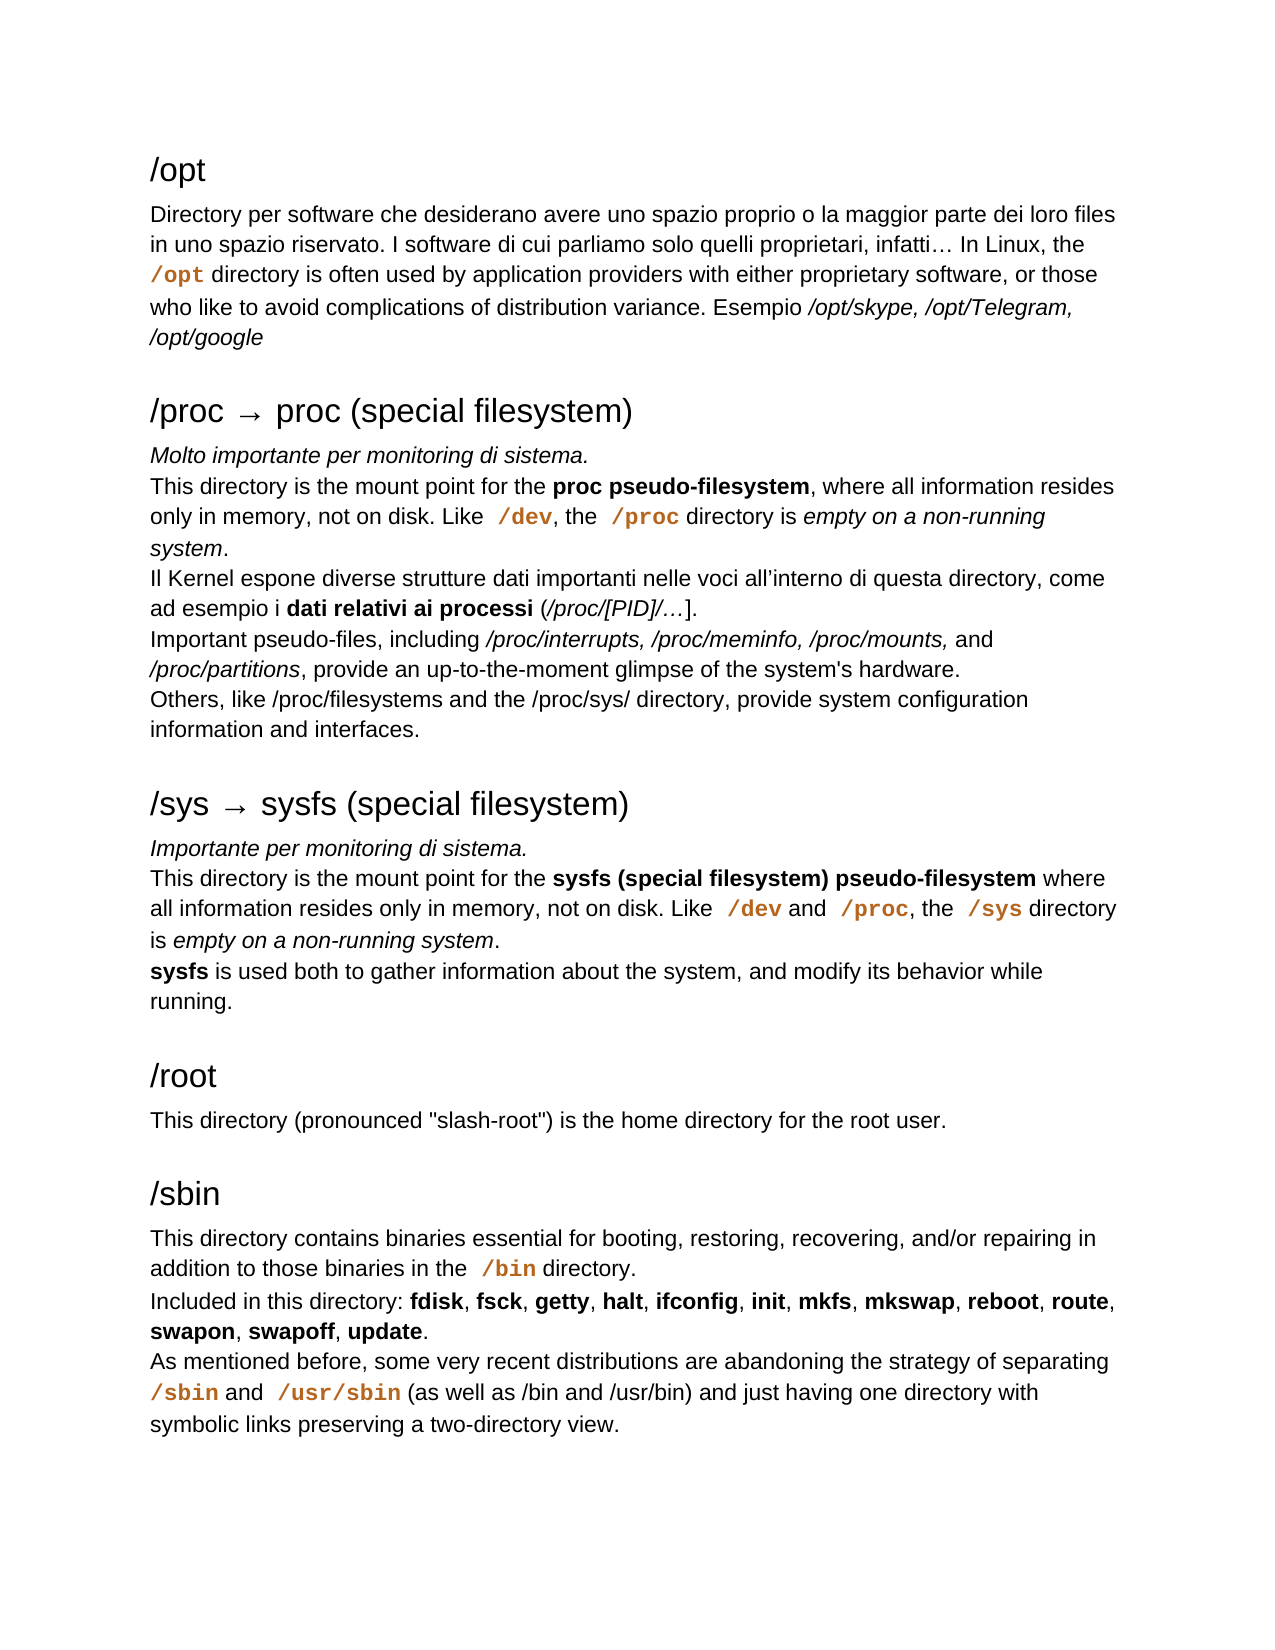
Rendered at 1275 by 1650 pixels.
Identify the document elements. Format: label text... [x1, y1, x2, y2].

text Importante per monitoring di sistema. [150, 835, 1125, 861]
text This directory is the mount point for the proc pseudo-filesystem, where all information resides only in memory, not on disk. Like /dev, the /proc directory is empty on a non-running system. [150, 473, 1125, 561]
text Others, like /proc/filesystems and the /proc/sys/ directory, provide system configuration information and interfaces. [150, 686, 1125, 743]
text sysfs is used both to gather information about the system, and modify its behavior while running. [150, 958, 1125, 1014]
text Important pseudo-files, including /proc/interrupts, /proc/meminfo, /proc/mounts, and /proc/partitions, provide an up-to-the-moment glimpse of the system's hardware. [150, 626, 1125, 682]
text Molto importante per monitoring di sistema. [150, 442, 1125, 469]
text This directory contains binaries essential for booting, restoring, recovering, and/or repairing in addition to those binaries in the /bin directory. [150, 1225, 1125, 1284]
text Il Kernel espone diverse strutture dati importanti nelle voci all’interno di questa directory, come ad esempio i dati relativi ai processi (/proc/[PID]/…]. [150, 565, 1125, 622]
text As mentioned before, some very recent distributions are abandoning the strategy of separating /sbin and /usr/sbin (as well as /bin and /usr/bin) and just having one directory with symbolic links preserving a two-directory view. [150, 1348, 1125, 1437]
subtitle /sys → sysfs (special filesystem) [150, 784, 1125, 822]
text Directory per software che desiderano avere uno spazio proprio o la maggior parte dei loro files in uno spazio riservato. I software di cui parliamo solo quelli proprietari, infatti… In Linux, the /opt directory is often used by application providers with either proprietary software, or those who like to avoid complications of distribution variance. Esempio /opt/skype, /opt/Telegram, /opt/google [150, 201, 1125, 350]
text This directory (pronounced "slash-root") is the home directory for the root user. [150, 1107, 1125, 1133]
subtitle /root [150, 1056, 1125, 1094]
text Included in this directory: fdisk, fsck, getty, halt, ifconfig, init, mkfs, mkswap, reboot, route, swapon, swapoff, update. [150, 1288, 1125, 1344]
text This directory is the mount point for the sysfs (special filesystem) pseudo-filesystem where all information resides only in memory, not on disk. Like /dev and /proc, the /sys directory is empty on a non-running system. [150, 865, 1125, 954]
subtitle /opt [150, 150, 1125, 188]
subtitle /sbin [150, 1174, 1125, 1213]
subtitle /proc → proc (special filesystem) [150, 391, 1125, 430]
